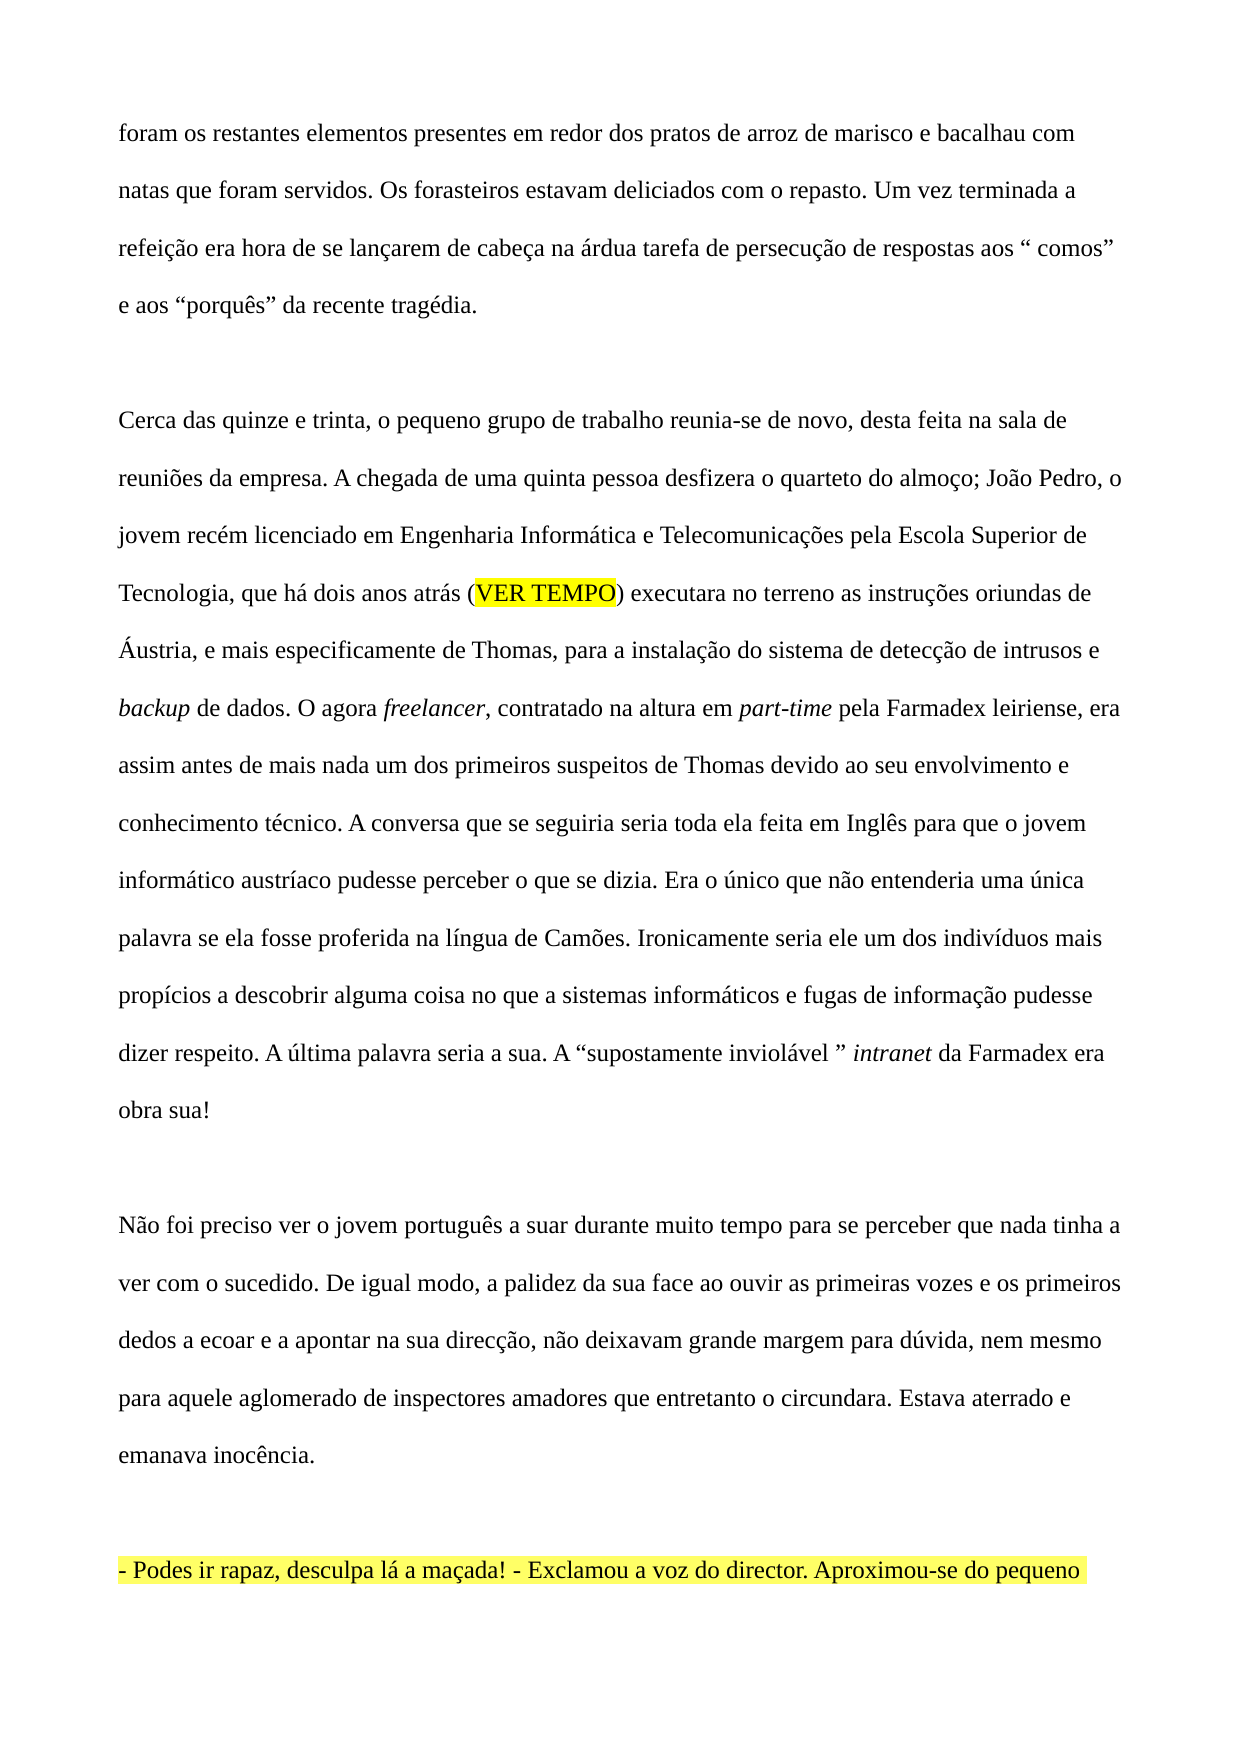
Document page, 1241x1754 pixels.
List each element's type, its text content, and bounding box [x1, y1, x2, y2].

text Cerca das quinze e trinta, o pequeno grupo de trabalho reunia-se de novo, desta feita na sala de reuniões da empresa. A chegada de uma quinta pessoa desfizera o quarteto do almoço; João Pedro, o jovem recém licenciado em Engenharia Informática e Telecomunicações pela Escola Superior de Tecnologia, que há dois anos atrás (VER TEMPO) executara no terreno as instruções oriundas de Áustria, e mais especificamente de Thomas, para a instalação do sistema de detecção de intrusos e backup de dados. O agora freelancer, contratado na altura em part-time pela Farmadex leiriense, era assim antes de mais nada um dos primeiros suspeitos de Thomas devido ao seu envolvimento e conhecimento técnico. A conversa que se seguiria seria toda ela feita em Inglês para que o jovem informático austríaco pudesse perceber o que se dizia. Era o único que não entenderia uma única palavra se ela fosse proferida na língua de Camões. Ironicamente seria ele um dos indivíduos mais propícios a descobrir alguma coisa no que a sistemas informáticos e fugas de informação pudesse dizer respeito. A última palavra seria a sua. A “supostamente inviolável ” intranet da Farmadex era obra sua! [118, 406, 1122, 1124]
text - Podes ir rapaz, desculpa lá a maçada! - Exclamou a voz do director. Aproximou-se do pequeno [118, 1556, 1122, 1584]
text Não foi preciso ver o jovem português a suar durante muito tempo para se perceber que nada tinha a ver com o sucedido. De igual modo, a palidez da sua face ao ouvir as primeiras vozes e os primeiros dedos a ecoar e a apontar na sua direcção, não deixavam grande margem para dúvida, nem mesmo para aquele aglomerado de inspectores amadores que entretanto o circundara. Estava aterrado e emanava inocência. [118, 1211, 1122, 1469]
text foram os restantes elementos presentes em redor dos pratos de arroz de marisco e bacalhau com natas que foram servidos. Os forasteiros estavam deliciados com o repasto. Um vez terminada a refeição era hora de se lançarem de cabeça na árdua tarefa de persecução de respostas aos “ comos” e aos “porquês” da recente tragédia. [118, 118, 1122, 319]
